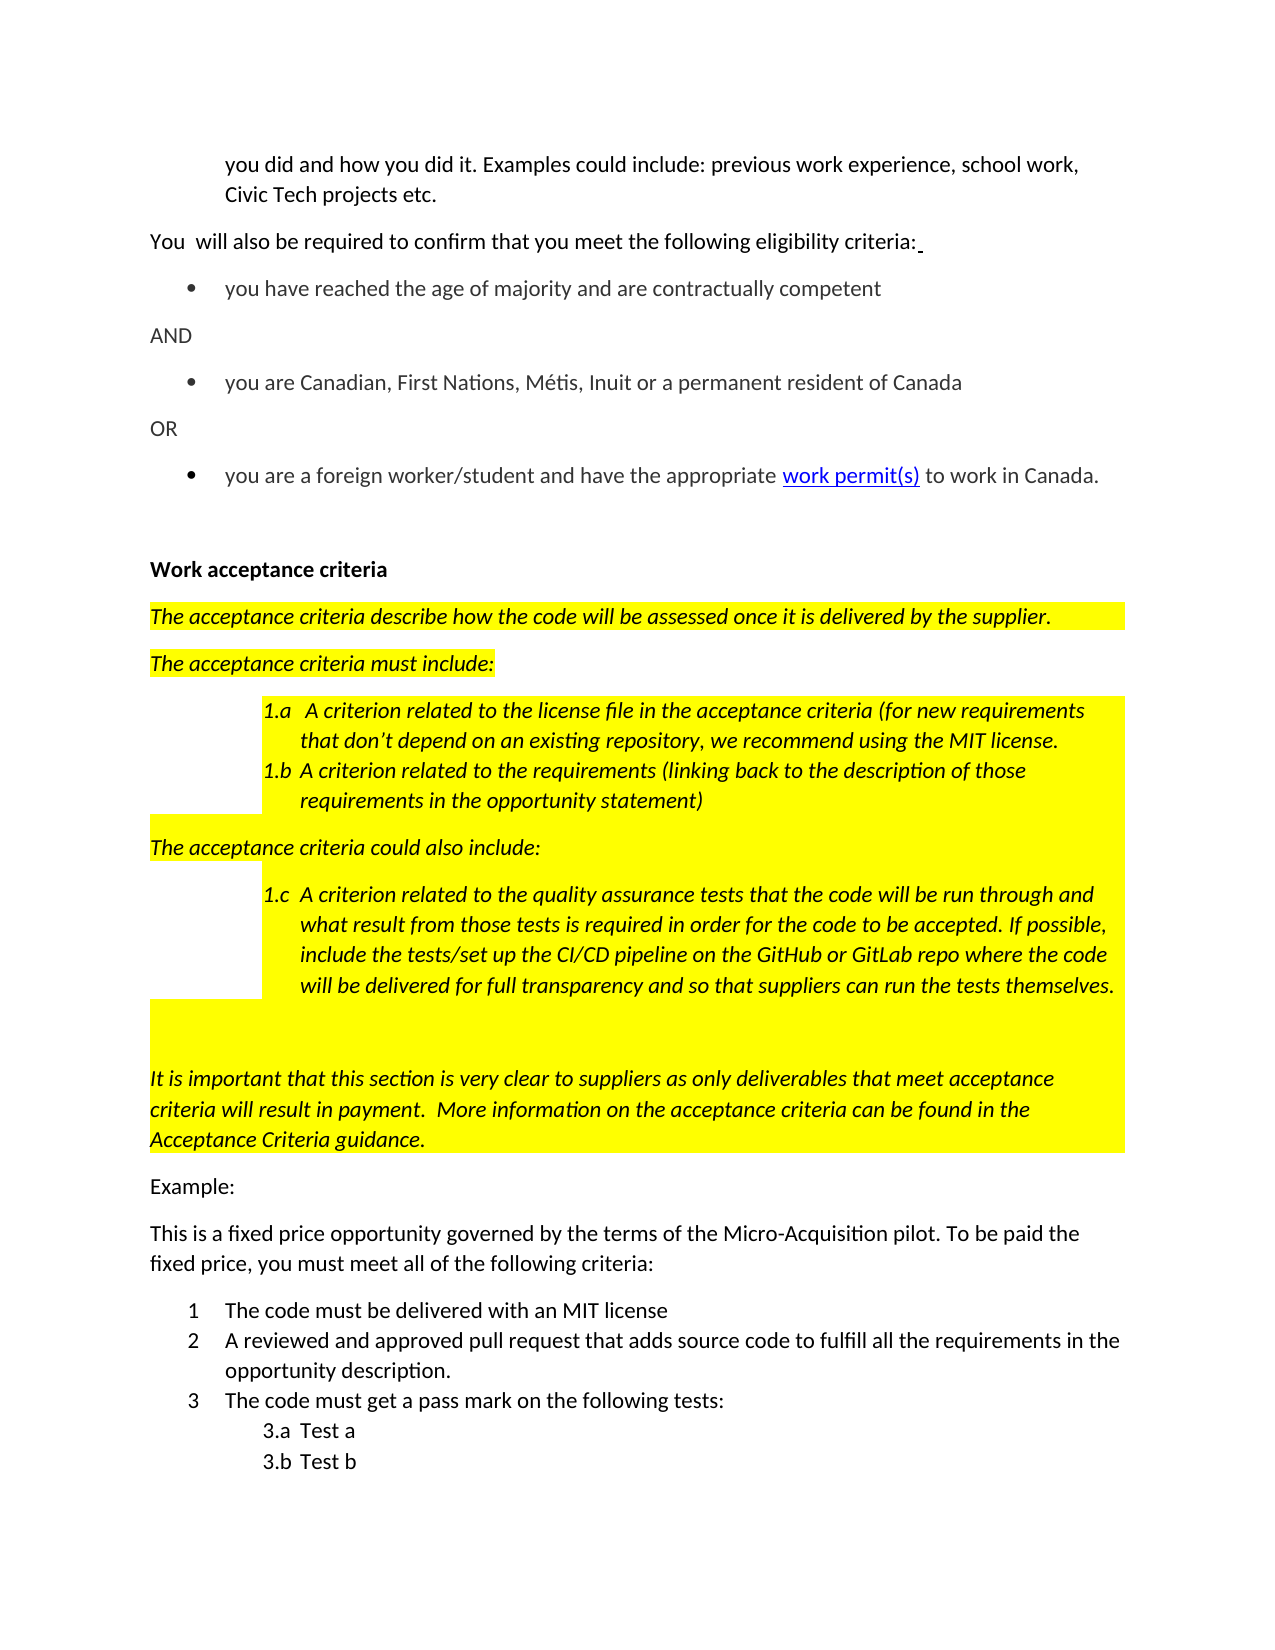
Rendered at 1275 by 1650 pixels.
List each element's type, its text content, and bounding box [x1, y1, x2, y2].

list Test b [262, 1447, 1125, 1475]
text You will also be required to confirm that you meet the following eligibility criteria: [150, 227, 1125, 255]
list A criterion related to the quality assurance tests that the code will be run through and what result from those tests is required in order for the code to be accepted. If possible, include the tests/set up the CI/CD pipeline on the GitHub or GitLab repo where the code will be delivered for full transparency and so that suppliers can run the tests themselves. [262, 880, 1125, 999]
text The acceptance criteria must include: [150, 649, 1125, 677]
list you are Canadian, First Nations, Métis, Inuit or a permanent resident of Canada [187, 368, 1125, 396]
list you have reached the age of majority and are contractually competent [187, 274, 1125, 302]
text It is important that this section is very clear to suppliers as only deliverables that meet acceptance criteria will result in payment. More information on the acceptance criteria can be found in the Acceptance Criteria guidance. [150, 1064, 1125, 1153]
text The acceptance criteria describe how the code will be assessed once it is delivered by the supplier. [150, 602, 1125, 630]
text This is a fixed price opportunity governed by the terms of the Micro-Acquisition pilot. To be paid the fixed price, you must meet all of the following criteria: [150, 1219, 1125, 1277]
list you did and how you did it. Examples could include: previous work experience, school work, Civic Tech projects etc. [187, 150, 1125, 208]
list Test a [262, 1417, 1125, 1445]
list The code must get a pass mark on the following tests: [187, 1386, 1125, 1414]
text Work acceptance criteria [150, 555, 1125, 583]
list A reviewed and approved pull request that adds source code to fulfill all the requirements in the opportunity description. [187, 1326, 1125, 1384]
text The acceptance criteria could also include: [150, 833, 1125, 861]
text OR [150, 414, 1125, 443]
text AND [150, 321, 1125, 349]
text Example: [150, 1172, 1125, 1200]
list The code must be delivered with an MIT license [187, 1296, 1125, 1324]
list you are a foreign worker/student and have the appropriate work permit(s) to work in Canada. [187, 461, 1125, 489]
list A criterion related to the requirements (linking back to the description of those requirements in the opportunity statement) [262, 756, 1125, 814]
list A criterion related to the license file in the acceptance criteria (for new requirements that don’t depend on an existing repository, we recommend using the MIT license. [262, 696, 1125, 754]
